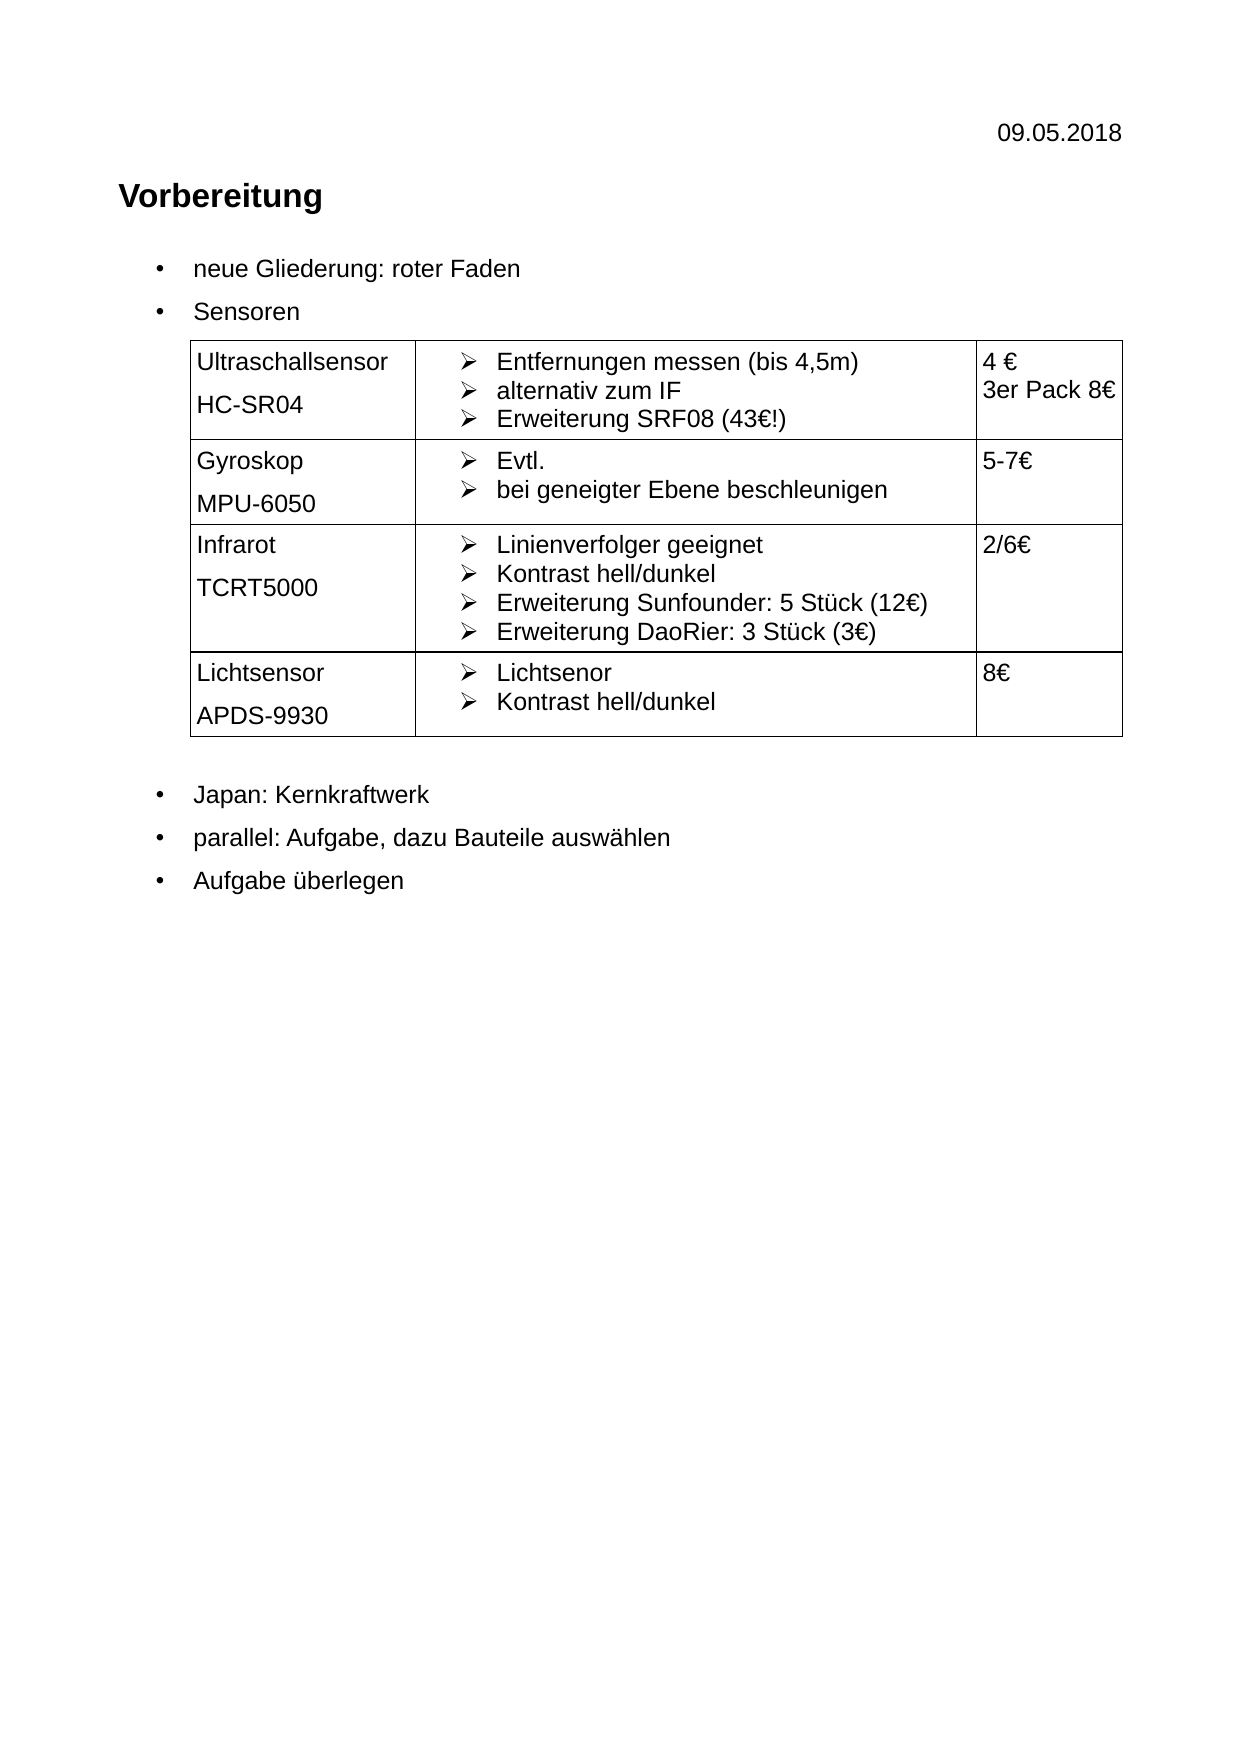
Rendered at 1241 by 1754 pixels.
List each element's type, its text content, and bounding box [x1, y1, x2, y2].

table_header 4 € 3er Pack 8€ [977, 341, 1122, 439]
list parallel: Aufgabe, dazu Bauteile auswählen [156, 823, 1122, 852]
list Aufgabe überlegen [156, 866, 1122, 895]
table_cell Lichtsenor Kontrast hell/dunkel [416, 653, 976, 736]
list Japan: Kernkraftwerk [156, 780, 1122, 809]
table_header Entfernungen messen (bis 4,5m) alternativ zum IF Erweiterung SRF08 (43€!) [416, 341, 976, 439]
list Sensoren [156, 297, 1122, 326]
table_cell 8€ [977, 653, 1122, 736]
table_cell Linienverfolger geeignet Kontrast hell/dunkel Erweiterung Sunfounder: 5 Stück (12€) Erweiterung DaoRier: 3 Stück (3€) [416, 525, 976, 651]
table_header Ultraschallsensor HC-SR04 [191, 341, 415, 439]
list neue Gliederung: roter Faden [156, 253, 1122, 282]
table_cell 5-7€ [977, 440, 1122, 523]
text Vorbereitung [118, 176, 1122, 215]
table_cell Lichtsensor APDS-9930 [191, 653, 415, 736]
table_cell Infrarot TCRT5000 [191, 525, 415, 651]
table_cell Gyroskop MPU-6050 [191, 440, 415, 523]
table_cell Evtl. bei geneigter Ebene beschleunigen [416, 440, 976, 523]
table_cell 2/6€ [977, 525, 1122, 651]
